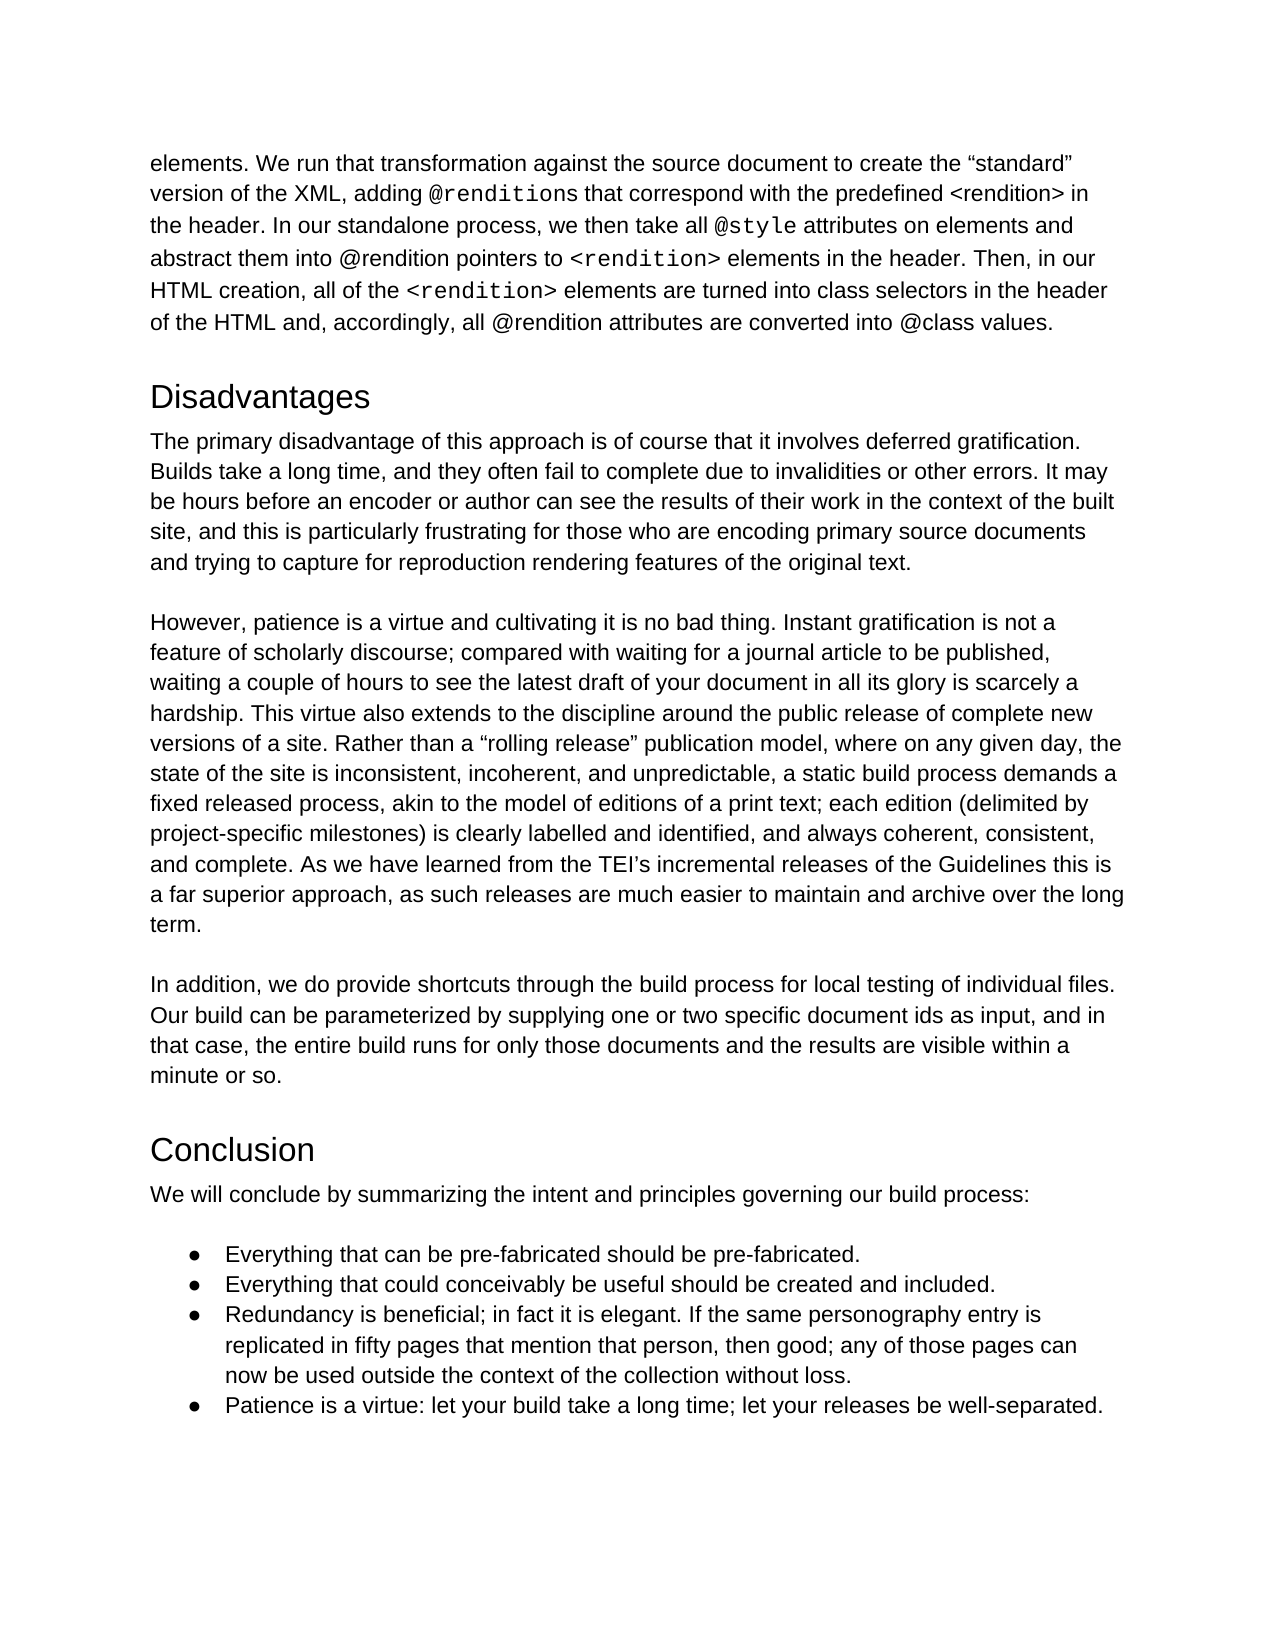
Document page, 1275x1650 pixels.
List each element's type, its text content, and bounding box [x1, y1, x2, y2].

text In addition, we do provide shortcuts through the build process for local testing of individual files. Our build can be parameterized by supplying one or two specific document ids as input, and in that case, the entire build runs for only those documents and the results are visible within a minute or so. [150, 971, 1125, 1088]
text elements. We run that transformation against the source document to create the “standard” version of the XML, adding @renditions that correspond with the predefined <rendition> in the header. In our standalone process, we then take all @style attributes on elements and abstract them into @rendition pointers to <rendition> elements in the header. Then, in our HTML creation, all of the <rendition> elements are turned into class selectors in the header of the HTML and, accordingly, all @rendition attributes are converted into @class values. [150, 150, 1125, 335]
list Redundancy is beneficial; in fact it is elegant. If the same personography entry is replicated in fifty pages that mention that person, then good; any of those pages can now be used outside the context of the collection without loss. [187, 1301, 1125, 1388]
list Patience is a virtue: let your build take a long time; let your releases be well-separated. [187, 1392, 1125, 1418]
text The primary disadvantage of this approach is of course that it involves deferred gratification. Builds take a long time, and they often fail to complete due to invalidities or other errors. It may be hours before an encoder or author can see the results of their work in the context of the built site, and this is particularly frustrating for those who are encoding primary source documents and trying to capture for reproduction rendering features of the original text. [150, 428, 1125, 575]
text We will conclude by summarizing the intent and principles governing our build process: [150, 1181, 1125, 1207]
list Everything that can be pre-fabricated should be pre-fabricated. [187, 1241, 1125, 1267]
text However, patience is a virtue and cultivating it is no bad thing. Instant gratification is not a feature of scholarly discourse; compared with waiting for a journal article to be published, waiting a couple of hours to see the latest draft of your document in all its glory is scarcely a hardship. This virtue also extends to the discipline around the public release of complete new versions of a site. Rather than a “rolling release” publication model, where on any given day, the state of the site is inconsistent, incoherent, and unpredictable, a static build process demands a fixed released process, akin to the model of editions of a print text; each edition (delimited by project-specific milestones) is clearly labelled and identified, and always coherent, consistent, and complete. As we have learned from the TEI’s incremental releases of the Guidelines this is a far superior approach, as such releases are much easier to maintain and archive over the long term. [150, 609, 1125, 937]
list Everything that could conceivably be useful should be created and included. [187, 1271, 1125, 1298]
subtitle Conclusion [150, 1130, 1125, 1168]
subtitle Disadvantages [150, 377, 1125, 415]
